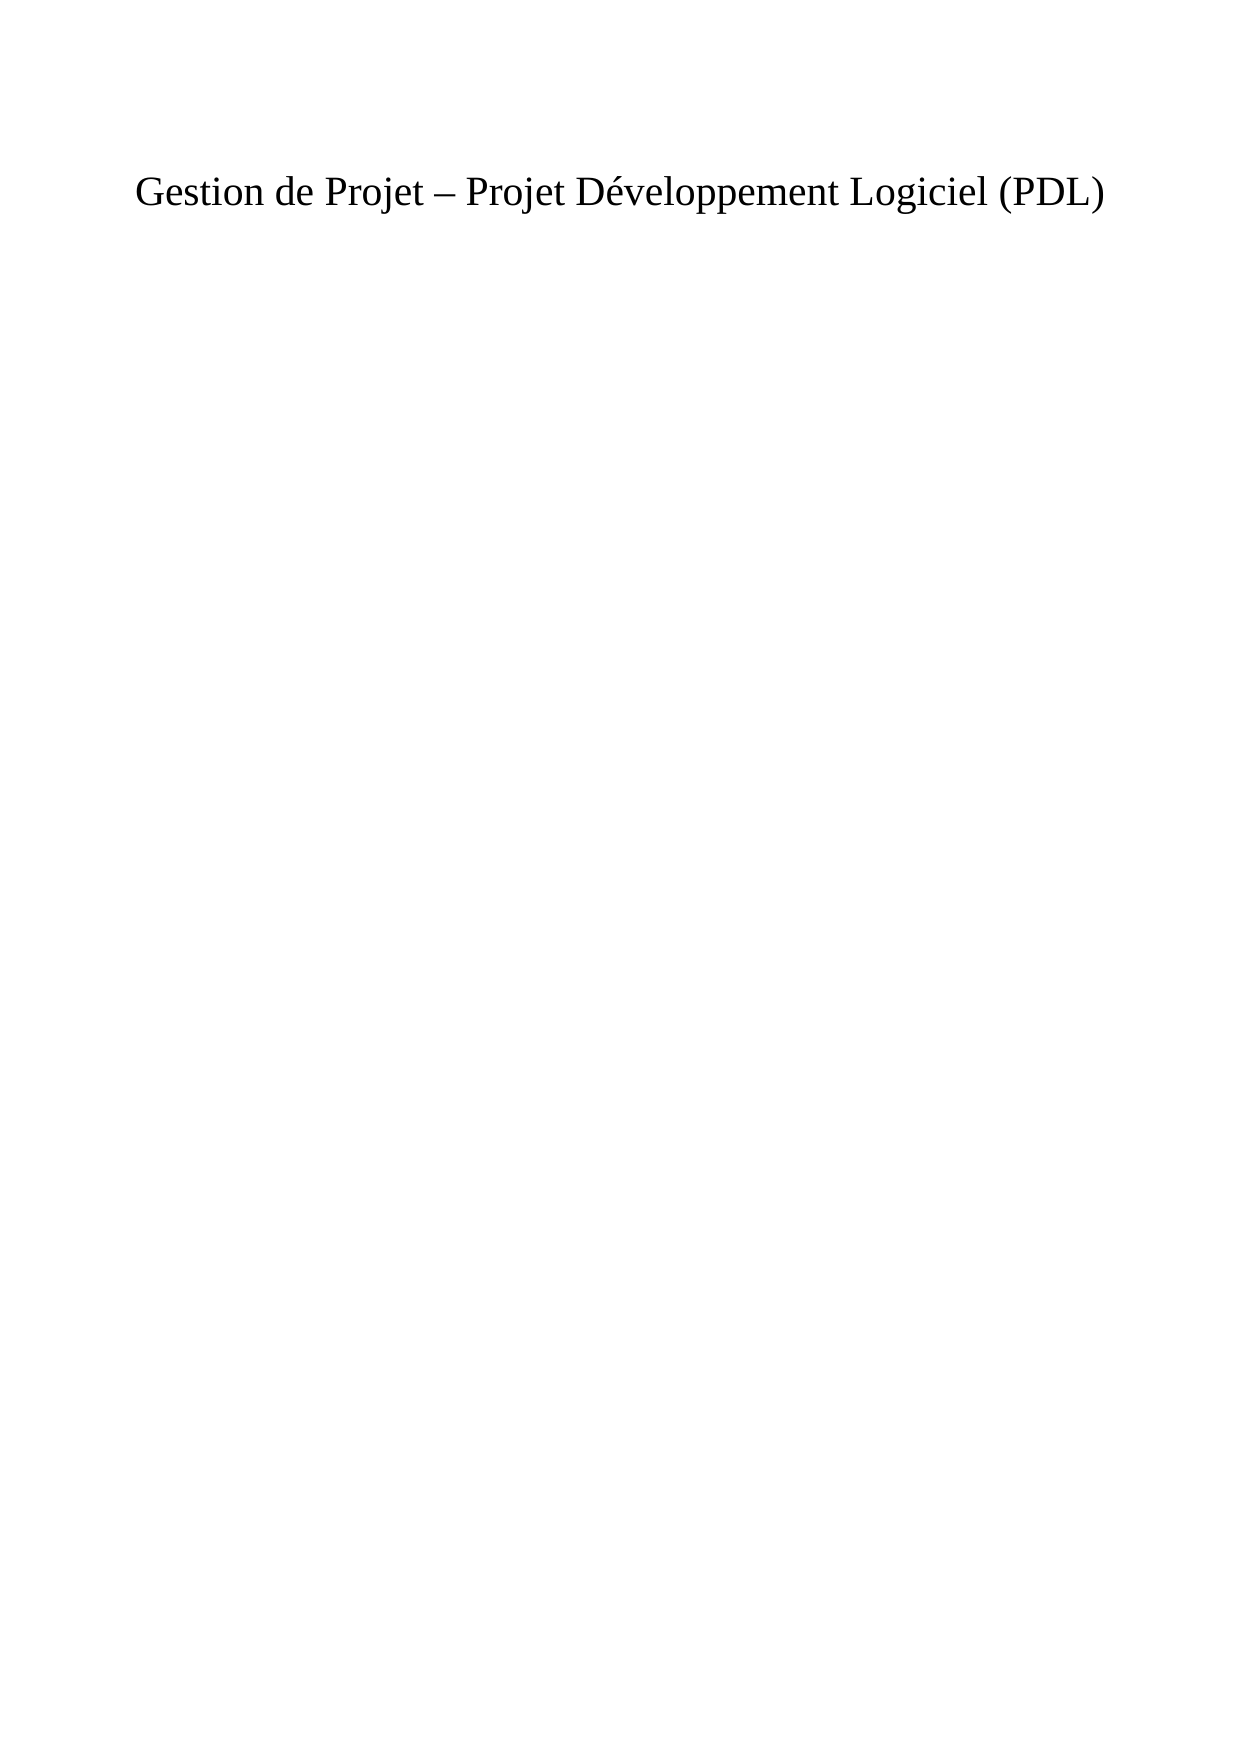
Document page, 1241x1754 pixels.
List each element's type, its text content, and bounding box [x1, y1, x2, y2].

text Gestion de Projet – Projet Développement Logiciel (PDL) [118, 166, 1122, 214]
